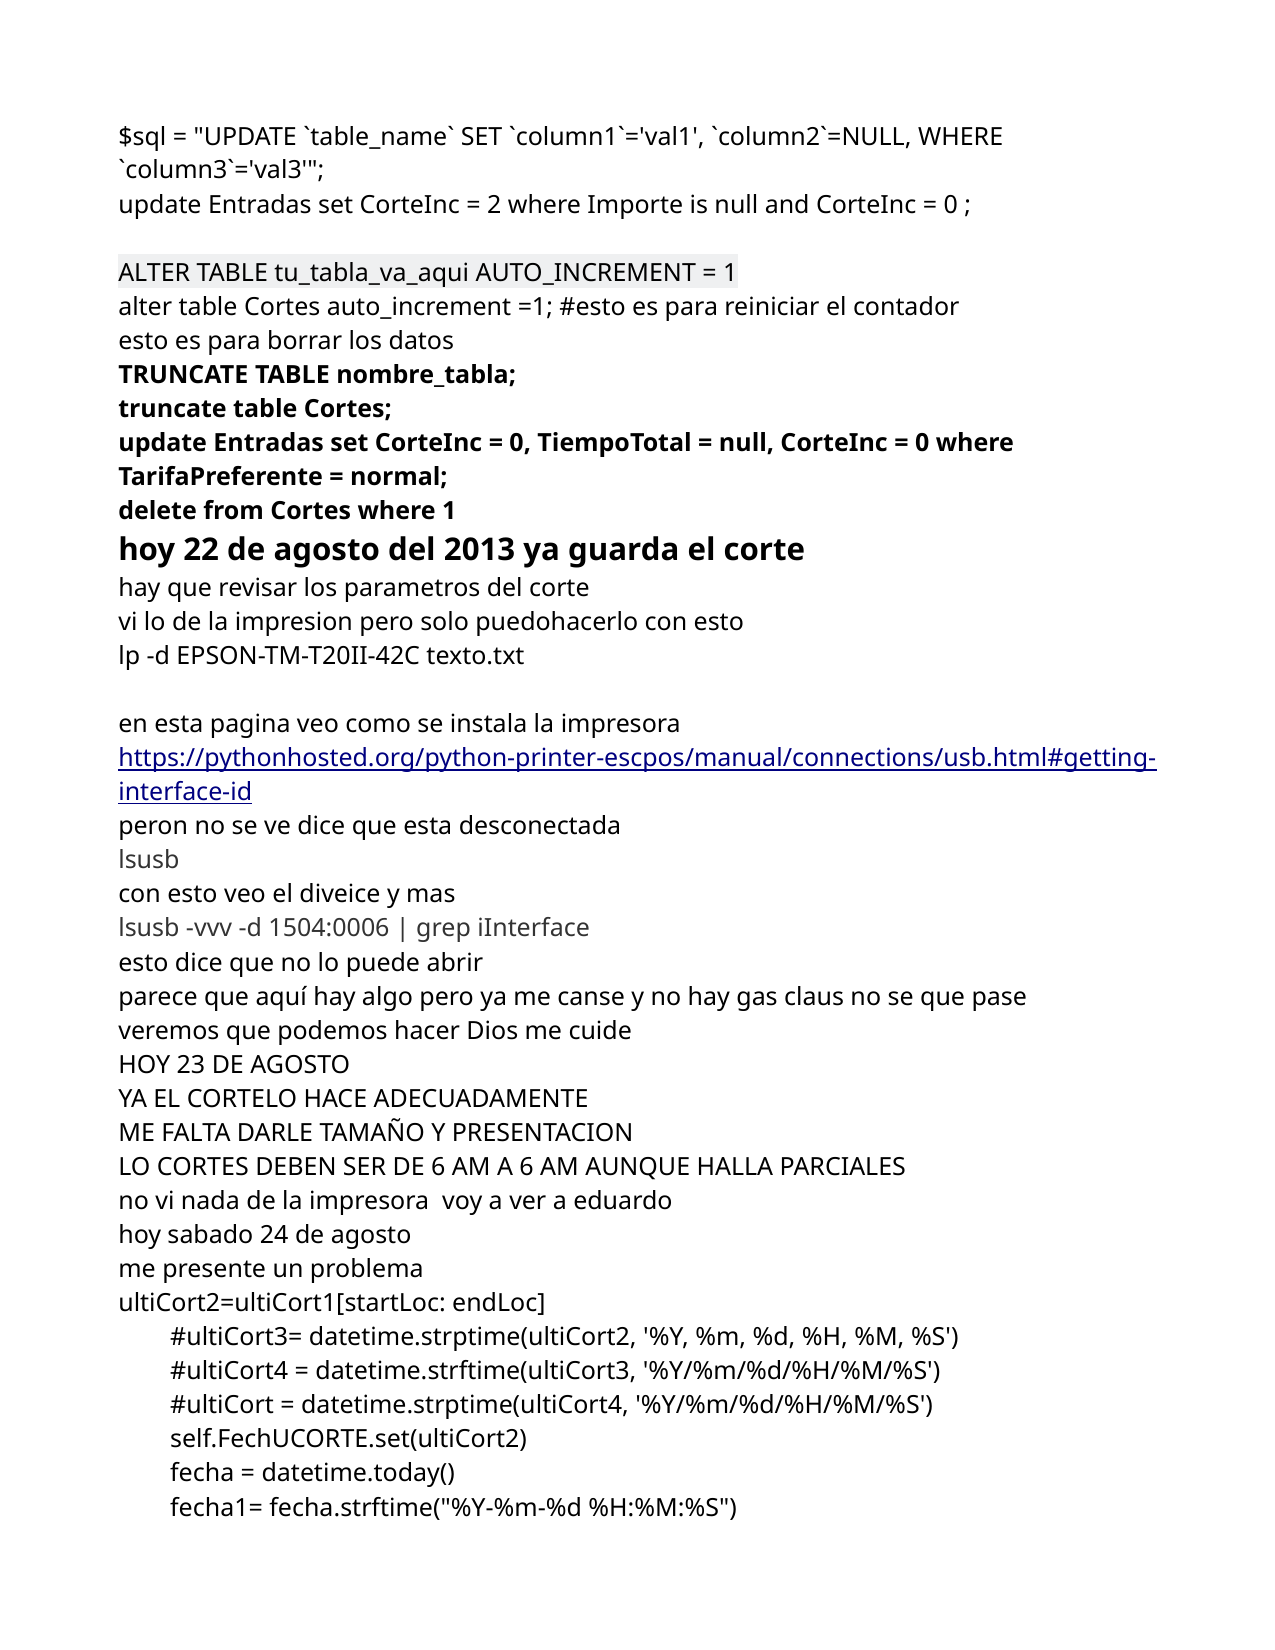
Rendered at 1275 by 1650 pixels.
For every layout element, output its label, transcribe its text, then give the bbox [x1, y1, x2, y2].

text ALTER TABLE tu_tabla_va_aqui AUTO_INCREMENT = 1 [118, 254, 1157, 288]
text en esta pagina veo como se instala la impresora [118, 706, 1157, 740]
text HOY 23 DE AGOSTO [118, 1046, 1157, 1080]
text update Entradas set CorteInc = 2 where Importe is null and CorteInc = 0 ; [118, 186, 1157, 220]
text truncate table Cortes; [118, 391, 1157, 425]
text lsusb [118, 842, 1157, 876]
text me presente un problema [118, 1251, 1157, 1285]
text LO CORTES DEBEN SER DE 6 AM A 6 AM AUNQUE HALLA PARCIALES [118, 1148, 1157, 1183]
text ME FALTA DARLE TAMAÑO Y PRESENTACION [118, 1114, 1157, 1148]
text YA EL CORTELO HACE ADECUADAMENTE [118, 1080, 1157, 1114]
text fecha = datetime.today() [118, 1455, 1157, 1489]
text update Entradas set CorteInc = 0, TiempoTotal = null, CorteInc = 0 where TarifaPreferente = normal; [118, 425, 1157, 493]
text esto dice que no lo puede abrir [118, 944, 1157, 978]
text hay que revisar los parametros del corte [118, 569, 1157, 603]
text esto es para borrar los datos [118, 322, 1157, 357]
text vi lo de la impresion pero solo puedohacerlo con esto [118, 603, 1157, 638]
text delete from Cortes where 1 [118, 493, 1157, 527]
text lsusb -vvv -d 1504:0006 | grep iInterface [118, 910, 1157, 944]
text #ultiCort = datetime.strptime(ultiCort4, '%Y/%m/%d/%H/%M/%S') [118, 1387, 1157, 1421]
text alter table Cortes auto_increment =1; #esto es para reiniciar el contador [118, 288, 1157, 322]
text self.FechUCORTE.set(ultiCort2) [118, 1421, 1157, 1455]
text lp -d EPSON-TM-T20II-42C texto.txt [118, 638, 1157, 672]
text interface-id [118, 771, 1157, 808]
text https://pythonhosted.org/python-printer-escpos/manual/connections/usb.html#getting- [118, 740, 1157, 769]
text parece que aquí hay algo pero ya me canse y no hay gas claus no se que pase [118, 978, 1157, 1012]
text hoy sabado 24 de agosto [118, 1217, 1157, 1251]
text hoy 22 de agosto del 2013 ya guarda el corte [118, 527, 1157, 569]
text #ultiCort3= datetime.strptime(ultiCort2, '%Y, %m, %d, %H, %M, %S') [118, 1319, 1157, 1353]
text TRUNCATE TABLE nombre_tabla; [118, 357, 1157, 391]
text fecha1= fecha.strftime("%Y-%m-%d %H:%M:%S") [118, 1489, 1157, 1523]
text $sql = "UPDATE `table_name` SET `column1`='val1', `column2`=NULL, WHERE `column3`='val3'"; [118, 118, 1157, 186]
text veremos que podemos hacer Dios me cuide [118, 1012, 1157, 1046]
text con esto veo el diveice y mas [118, 876, 1157, 910]
text no vi nada de la impresora voy a ver a eduardo [118, 1183, 1157, 1217]
text peron no se ve dice que esta desconectada [118, 808, 1157, 842]
text #ultiCort4 = datetime.strftime(ultiCort3, '%Y/%m/%d/%H/%M/%S') [118, 1353, 1157, 1387]
text ultiCort2=ultiCort1[startLoc: endLoc] [118, 1285, 1157, 1319]
